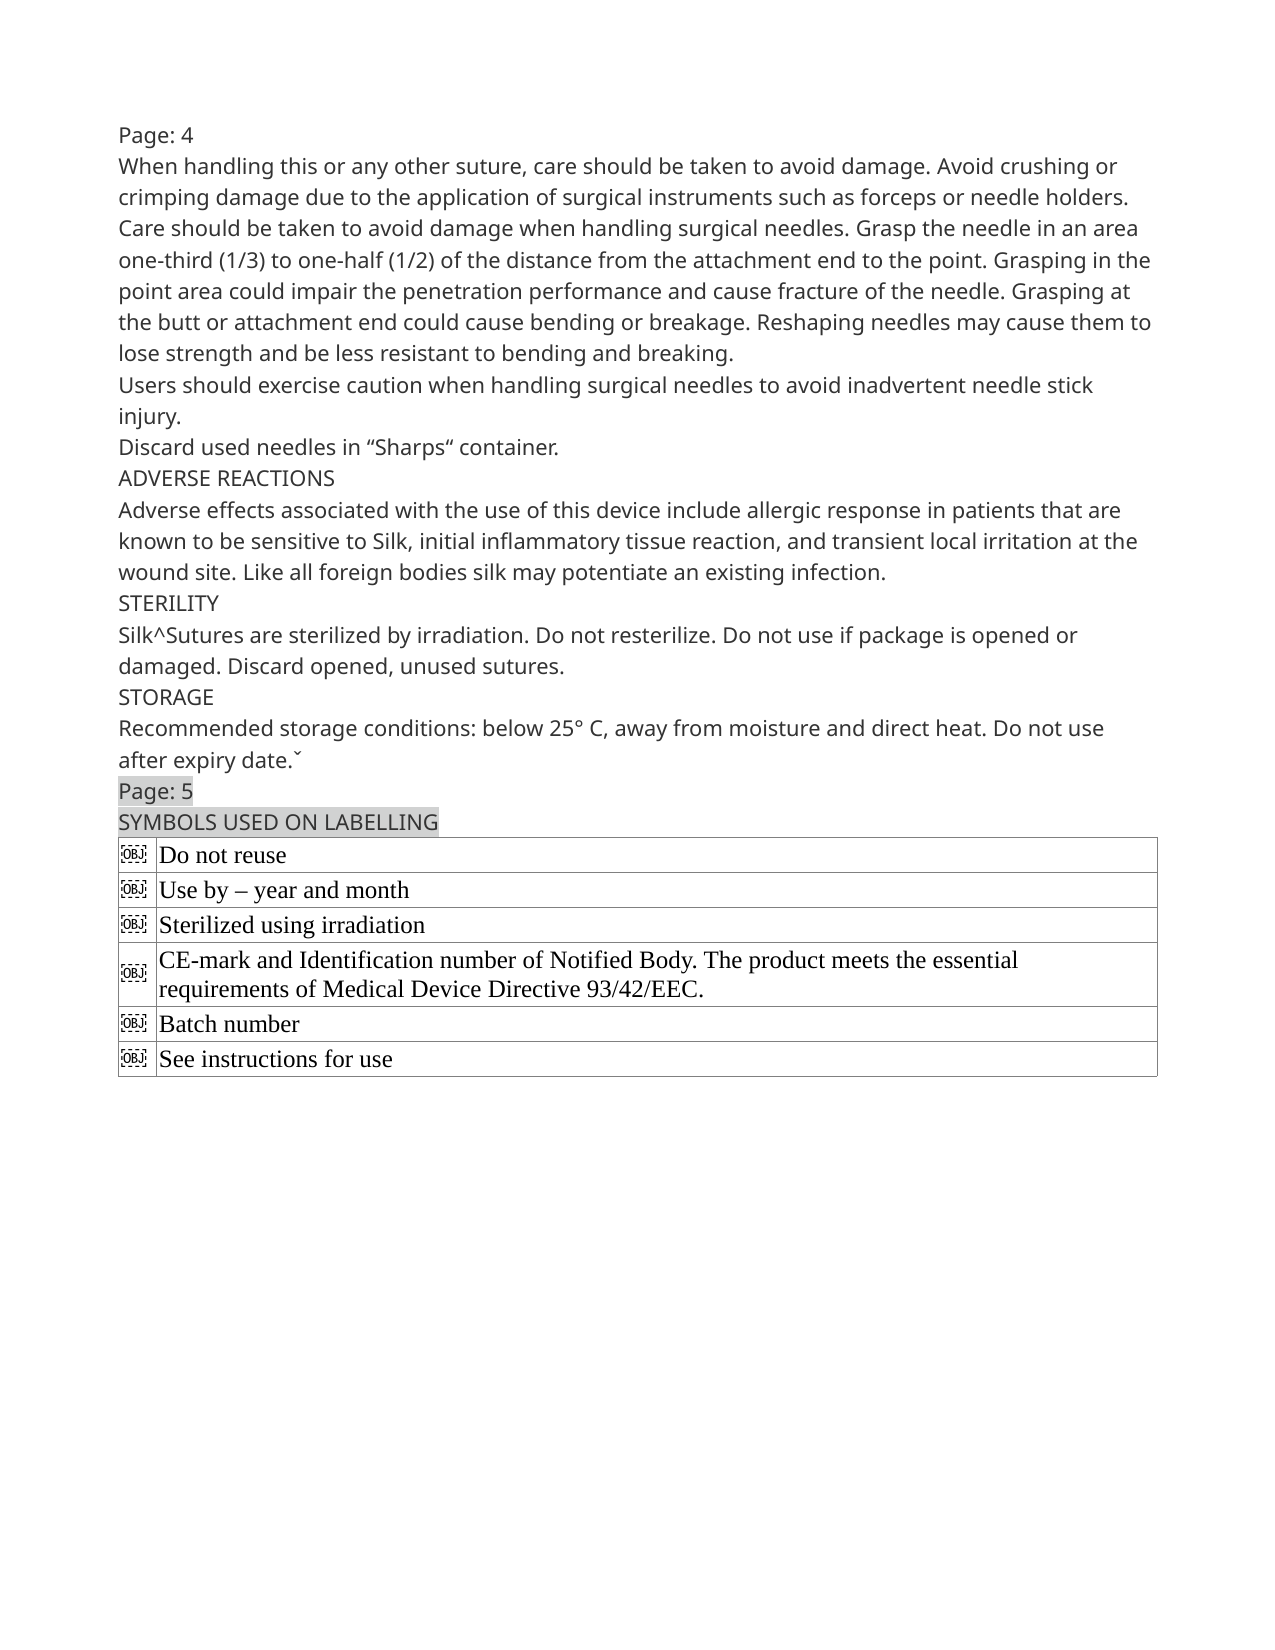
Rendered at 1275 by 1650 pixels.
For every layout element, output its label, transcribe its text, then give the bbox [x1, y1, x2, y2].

table_cell ￼ [119, 1007, 156, 1041]
table_cell Sterilized using irradiation [157, 908, 1157, 942]
table_header Do not reuse [157, 838, 1157, 872]
text Page: 5 [118, 774, 1157, 806]
table_cell ￼ [119, 908, 156, 942]
text SYMBOLS USED ON LABELLING [118, 806, 1157, 837]
text When handling this or any other suture, care should be taken to avoid damage. Avoid crushing or crimping damage due to the application of surgical instruments such as forceps or needle holders. Care should be taken to avoid damage when handling surgical needles. Grasp the needle in an area one-third (1/3) to one-half (1/2) of the distance from the attachment end to the point. Grasping in the point area could impair the penetration performance and cause fracture of the needle. Grasping at the butt or attachment end could cause bending or breakage. Reshaping needles may cause them to lose strength and be less resistant to bending and breaking. Users should exercise caution when handling surgical needles to avoid inadvertent needle stick injury. Discard used needles in “Sharps“ container. ADVERSE REACTIONS Adverse effects associated with the use of this device include allergic response in patients that are known to be sensitive to Silk, initial inflammatory tissue reaction, and transient local irritation at the wound site. Like all foreign bodies silk may potentiate an existing infection. STERILITY Silk^Sutures are sterilized by irradiation. Do not resterilize. Do not use if package is opened or damaged. Discard opened, unused sutures. STORAGE Recommended storage conditions: below 25° C, away from moisture and direct heat. Do not use after expiry date.ˇ [118, 149, 1157, 774]
text Page: 4 [118, 118, 1157, 149]
table_cell CE-mark and Identification number of Notified Body. The product meets the essential requirements of Medical Device Directive 93/42/EEC. [157, 943, 1157, 1006]
table_cell ￼ [119, 873, 156, 907]
table_cell See instructions for use [157, 1042, 1157, 1076]
table_cell ￼ [119, 1042, 156, 1076]
table_cell Batch number [157, 1007, 1157, 1041]
table_cell ￼ [119, 943, 156, 1006]
table_header ￼ [119, 838, 156, 872]
table_cell Use by – year and month [157, 873, 1157, 907]
